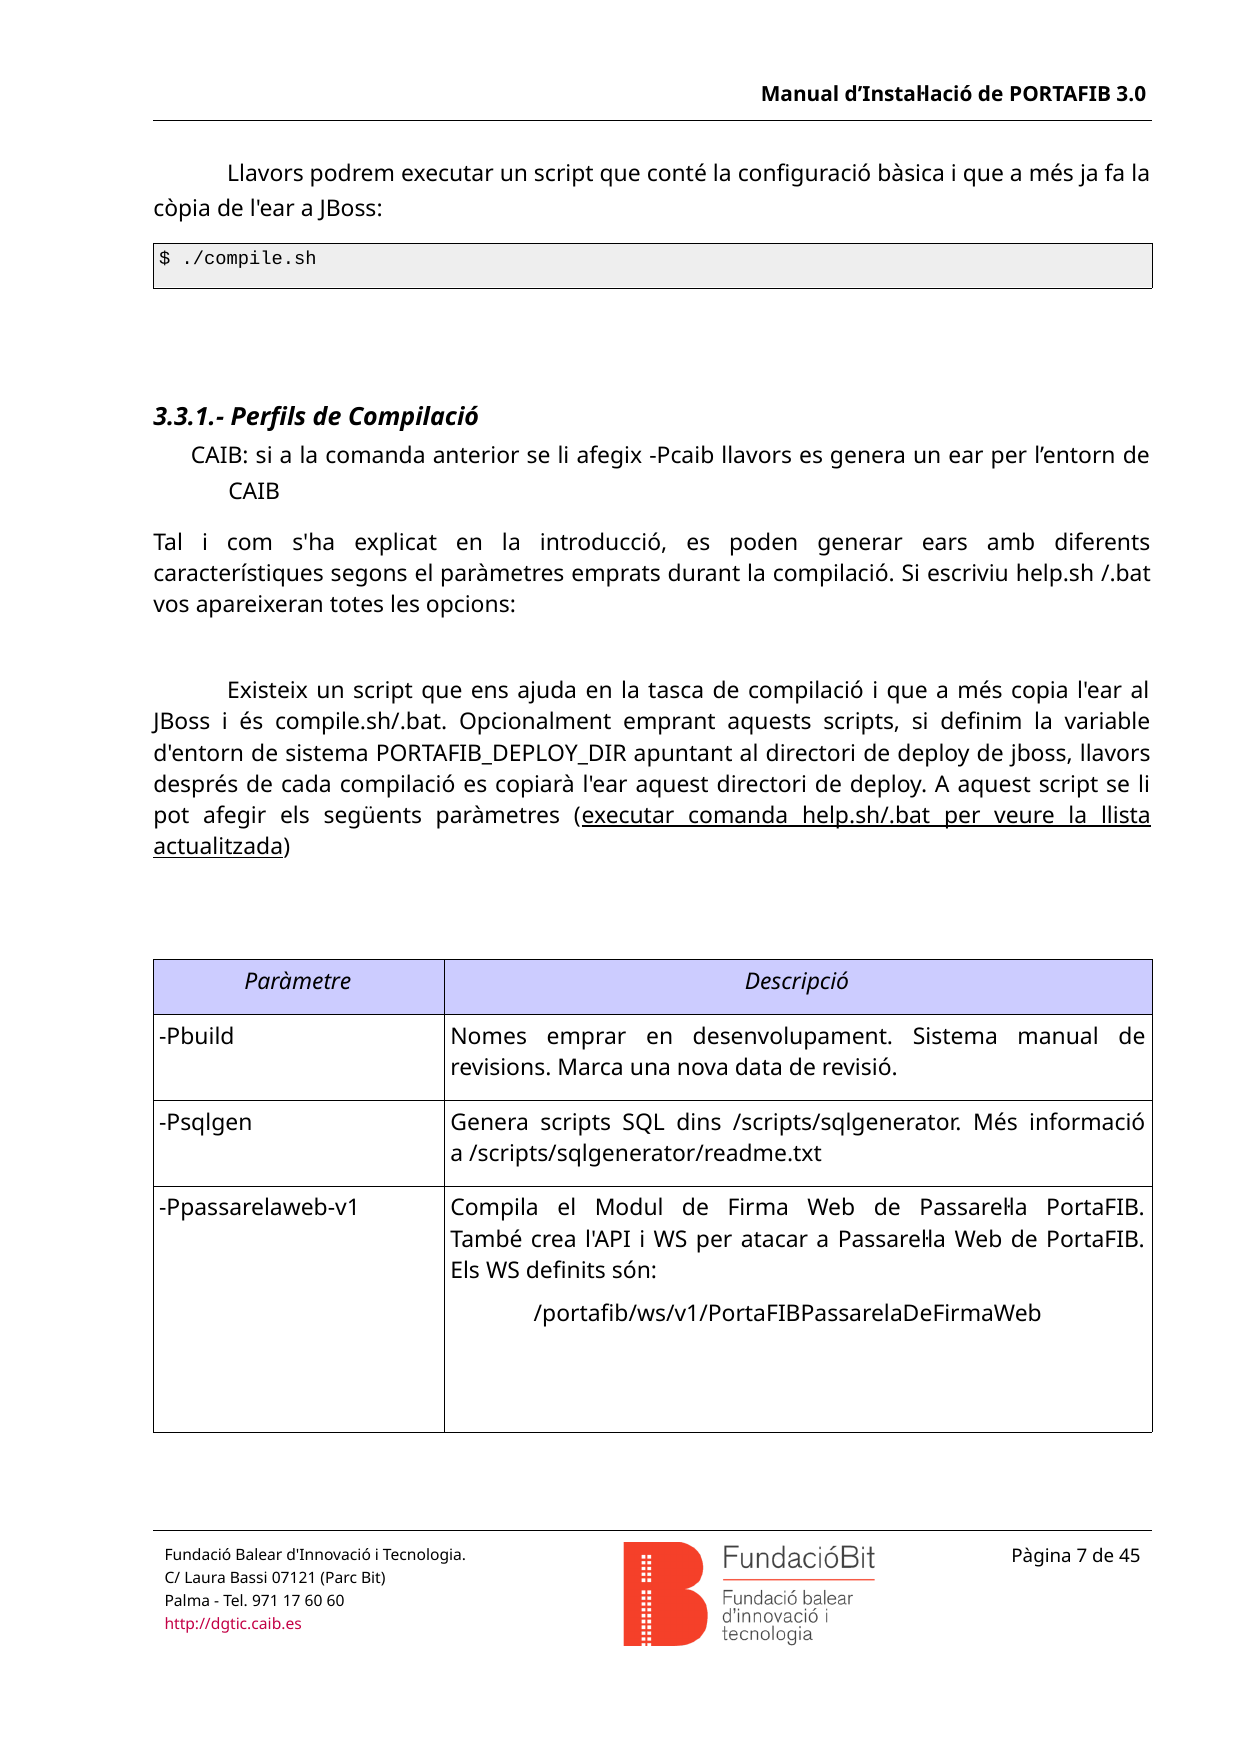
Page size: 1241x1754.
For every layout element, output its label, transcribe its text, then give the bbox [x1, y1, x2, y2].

table_cell Genera scripts SQL dins /scripts/sqlgenerator. Més informació a /scripts/sqlgenerator/readme.txt [445, 1101, 1152, 1186]
table_cell -Psqlgen [154, 1101, 444, 1186]
text Llavors podrem executar un script que conté la configuració bàsica i que a més ja fa la còpia de l'ear a JBoss: [153, 156, 1152, 224]
subtitle Perfils de Compilació [153, 399, 1152, 433]
text CAIB: si a la comanda anterior se li afegix -Pcaib llavors es genera un ear per l’entorn de CAIB [191, 439, 1152, 506]
table_cell Nomes emprar en desenvolupament. Sistema manual de revisions. Marca una nova data de revisió. [445, 1015, 1152, 1100]
table_header Descripció [445, 960, 1152, 1014]
table_header Paràmetre [154, 960, 444, 1014]
picture [623, 1542, 875, 1646]
table_cell Compila el Modul de Firma Web de Passarel·la PortaFIB. També crea l'API i WS per atacar a Passarel·la Web de PortaFIB. Els WS definits són: /portafib/ws/v1/PortaFIBPassarelaDeFirmaWeb [445, 1187, 1152, 1432]
table_cell -Pbuild [154, 1015, 444, 1100]
text Tal i com s'ha explicat en la introducció, es poden generar ears amb diferents característiques segons el paràmetres emprats durant la compilació. Si escriviu help.sh /.bat vos apareixeran totes les opcions: [153, 525, 1152, 619]
table_cell -Ppassarelaweb-v1 [154, 1187, 444, 1432]
table_header $ ./compile.sh [154, 244, 1152, 287]
text Existeix un script que ens ajuda en la tasca de compilació i que a més copia l'ear al JBoss i és compile.sh/.bat. Opcionalment emprant aquests scripts, si definim la variable d'entorn de sistema PORTAFIB_DEPLOY_DIR apuntant al directori de deploy de jboss, llavors després de cada compilació es copiarà l'ear aquest directori de deploy. A aquest script se li pot afegir els següents paràmetres (executar comanda help.sh/.bat per veure la llista actualitzada) [153, 674, 1152, 861]
